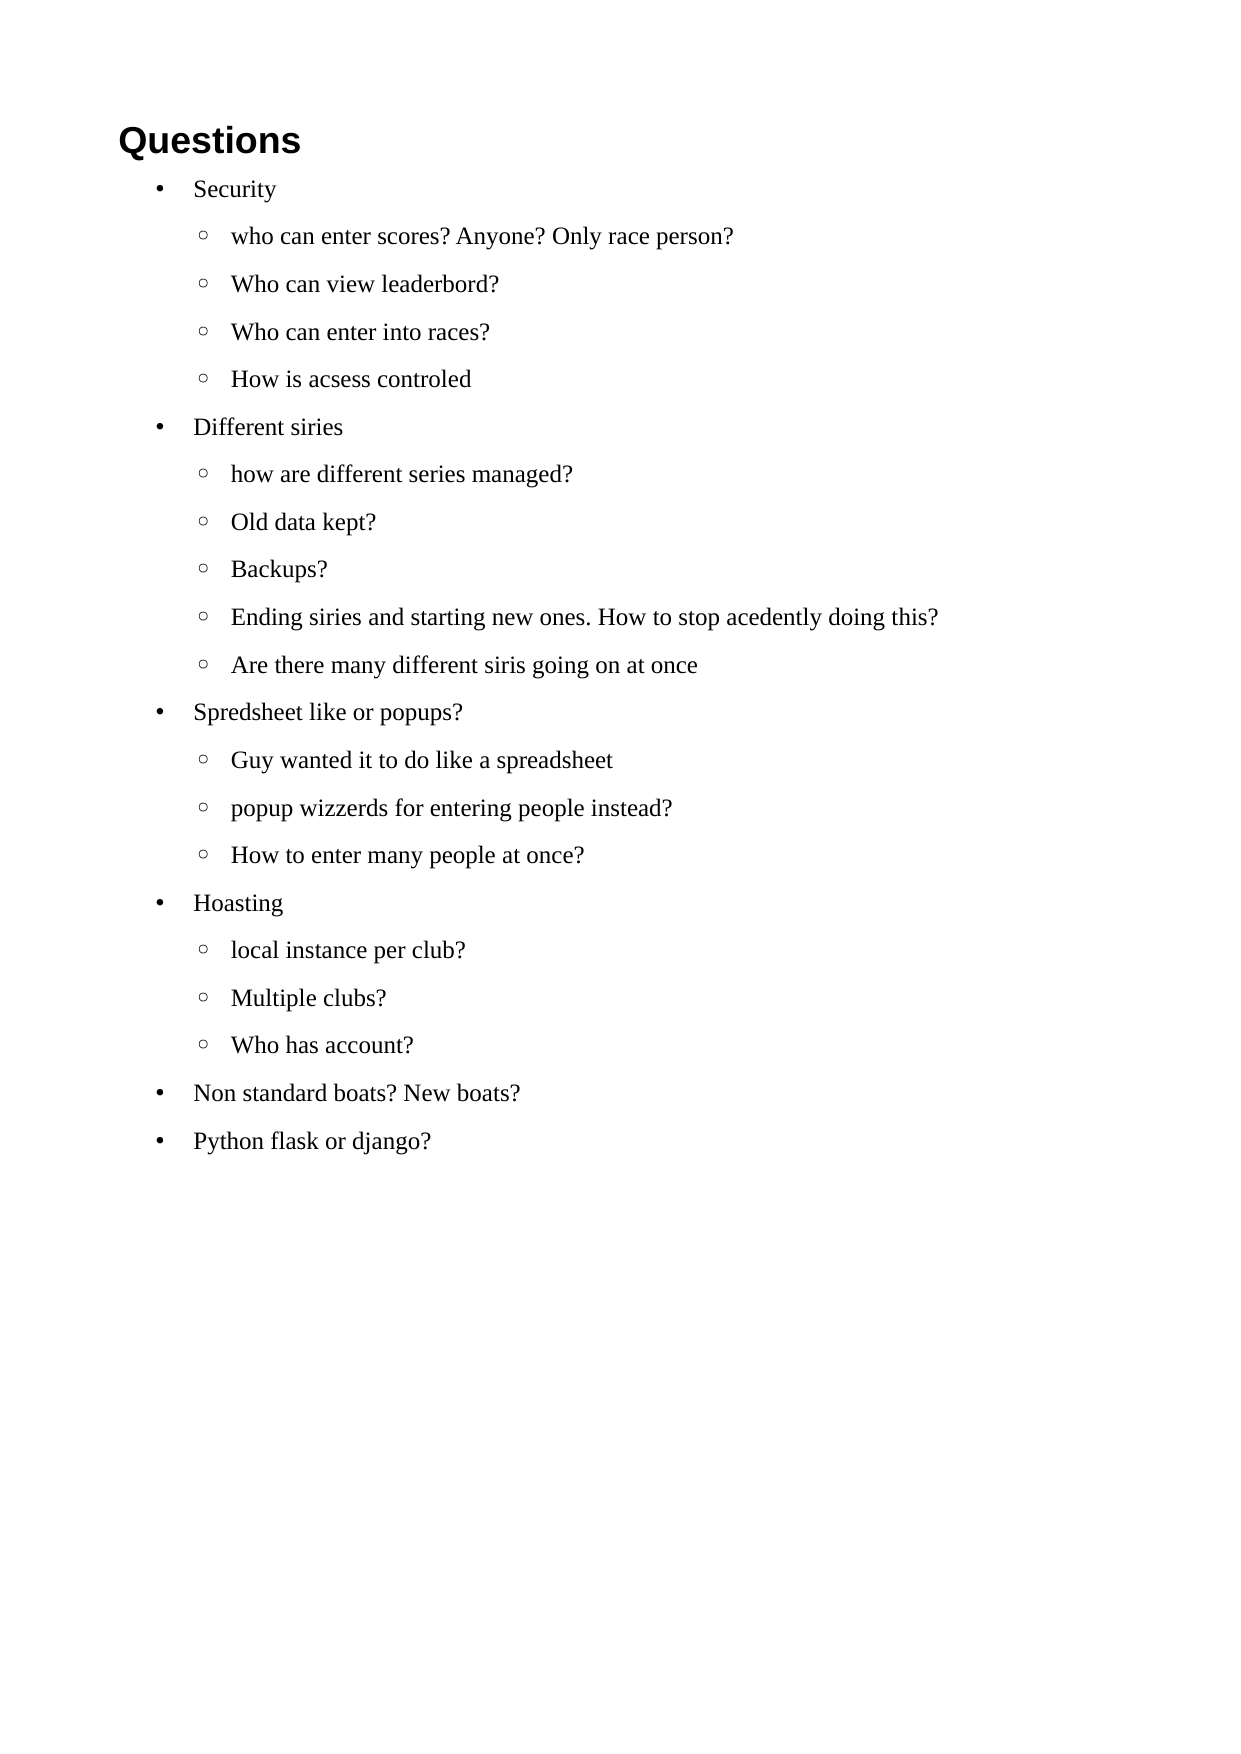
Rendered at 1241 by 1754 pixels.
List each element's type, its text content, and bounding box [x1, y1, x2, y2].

list how are different series managed? [193, 459, 1122, 488]
list Backups? [193, 554, 1122, 583]
list local instance per club? [193, 935, 1122, 964]
list Ending siries and starting new ones. How to stop acedently doing this? [193, 602, 1122, 631]
list How to enter many people at once? [193, 840, 1122, 869]
list Hoasting [156, 888, 1122, 917]
list Different siries [156, 412, 1122, 441]
list popup wizzerds for entering people instead? [193, 793, 1122, 821]
list Spredsheet like or popups? [156, 697, 1122, 726]
list Guy wanted it to do like a spreadsheet [193, 745, 1122, 774]
subtitle Questions [118, 118, 1122, 161]
list Security [156, 174, 1122, 202]
list Old data kept? [193, 507, 1122, 536]
list who can enter scores? Anyone? Only race person? [193, 221, 1122, 250]
list Who can enter into races? [193, 317, 1122, 345]
list How is acsess controled [193, 364, 1122, 393]
list Python flask or django? [156, 1126, 1122, 1154]
list Non standard boats? New boats? [156, 1078, 1122, 1107]
list Who can view leaderbord? [193, 269, 1122, 298]
list Who has account? [193, 1031, 1122, 1059]
list Multiple clubs? [193, 983, 1122, 1012]
list Are there many different siris going on at once [193, 650, 1122, 678]
